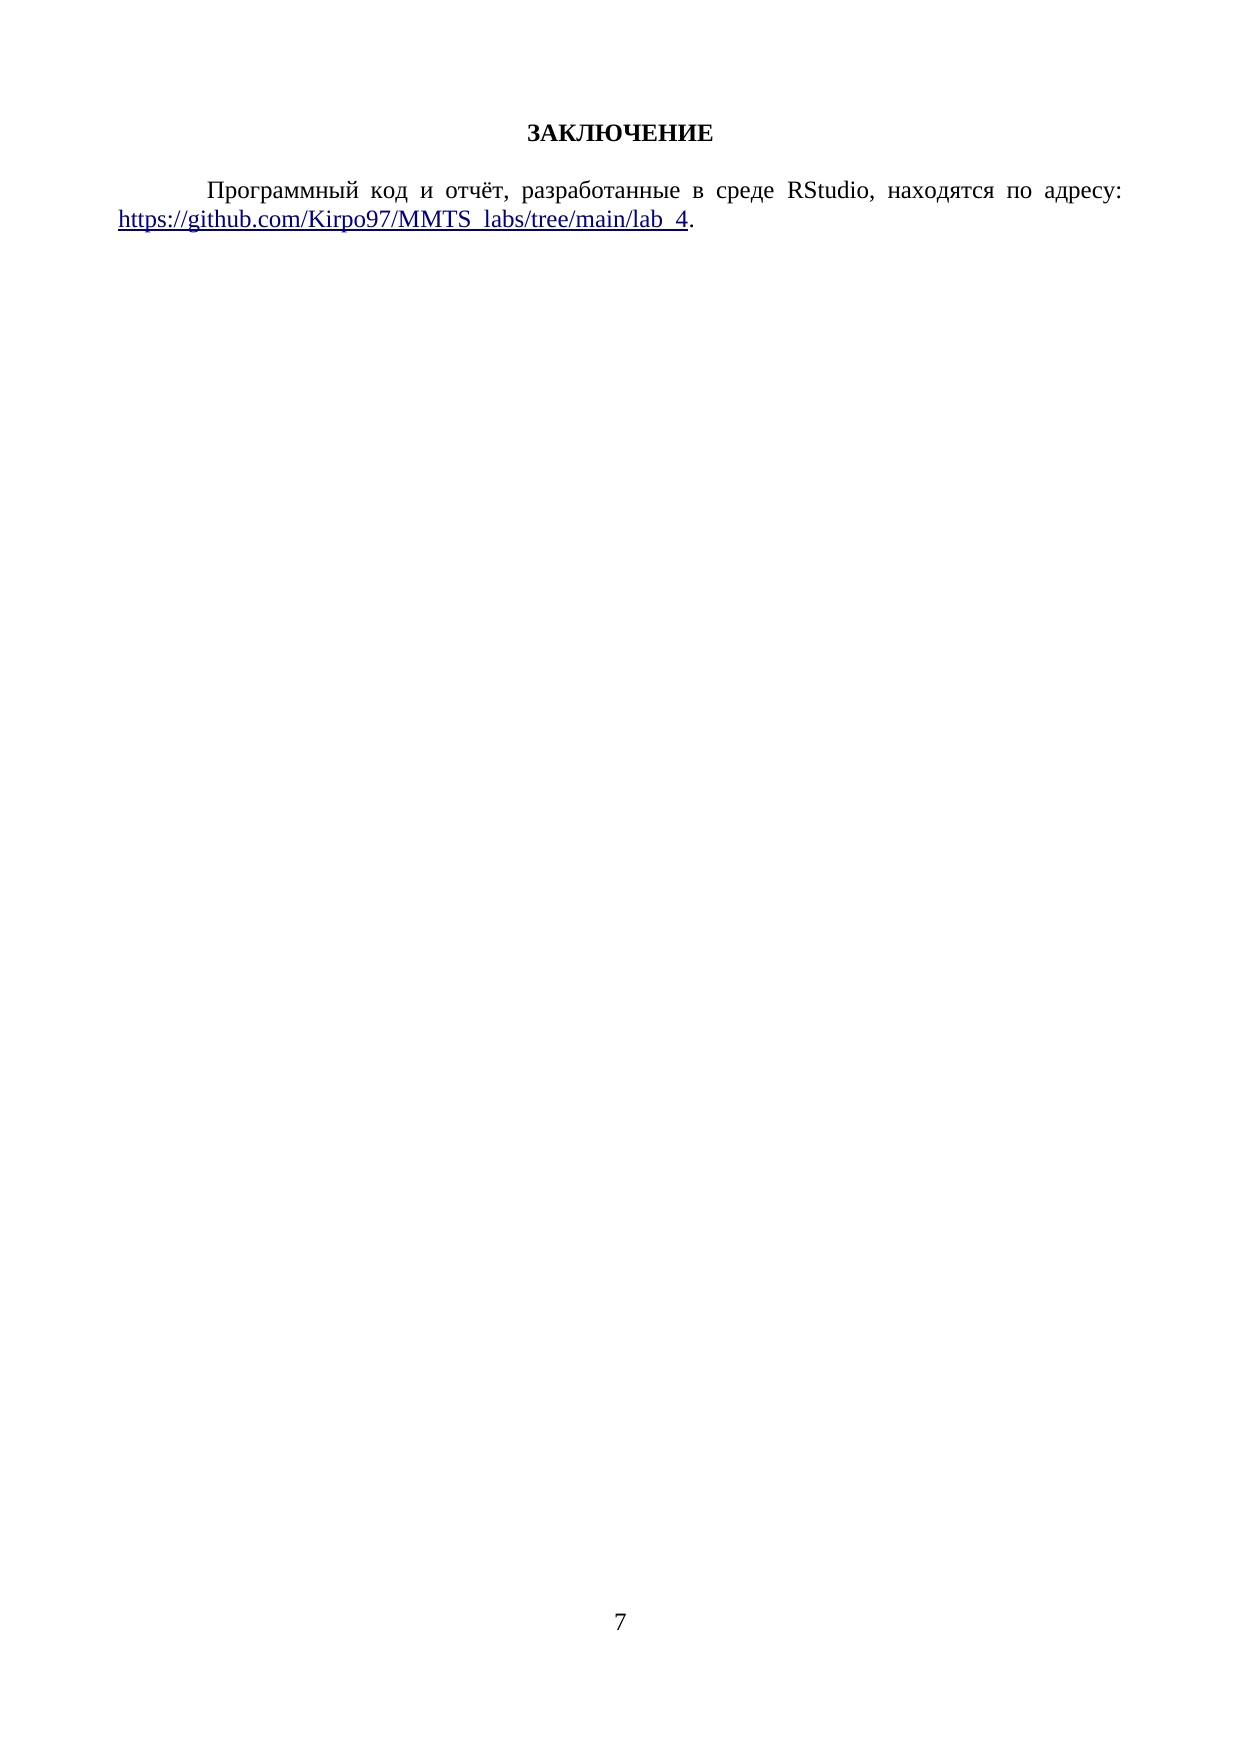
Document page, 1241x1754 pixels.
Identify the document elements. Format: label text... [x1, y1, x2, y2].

text Программный код и отчёт, разработанные в среде RStudio, находятся по адресу: https://github.com/Kirpo97/MMTS_labs/tree/main/lab_4. [118, 176, 1122, 233]
text ЗАКЛЮЧЕНИЕ [118, 118, 1122, 147]
